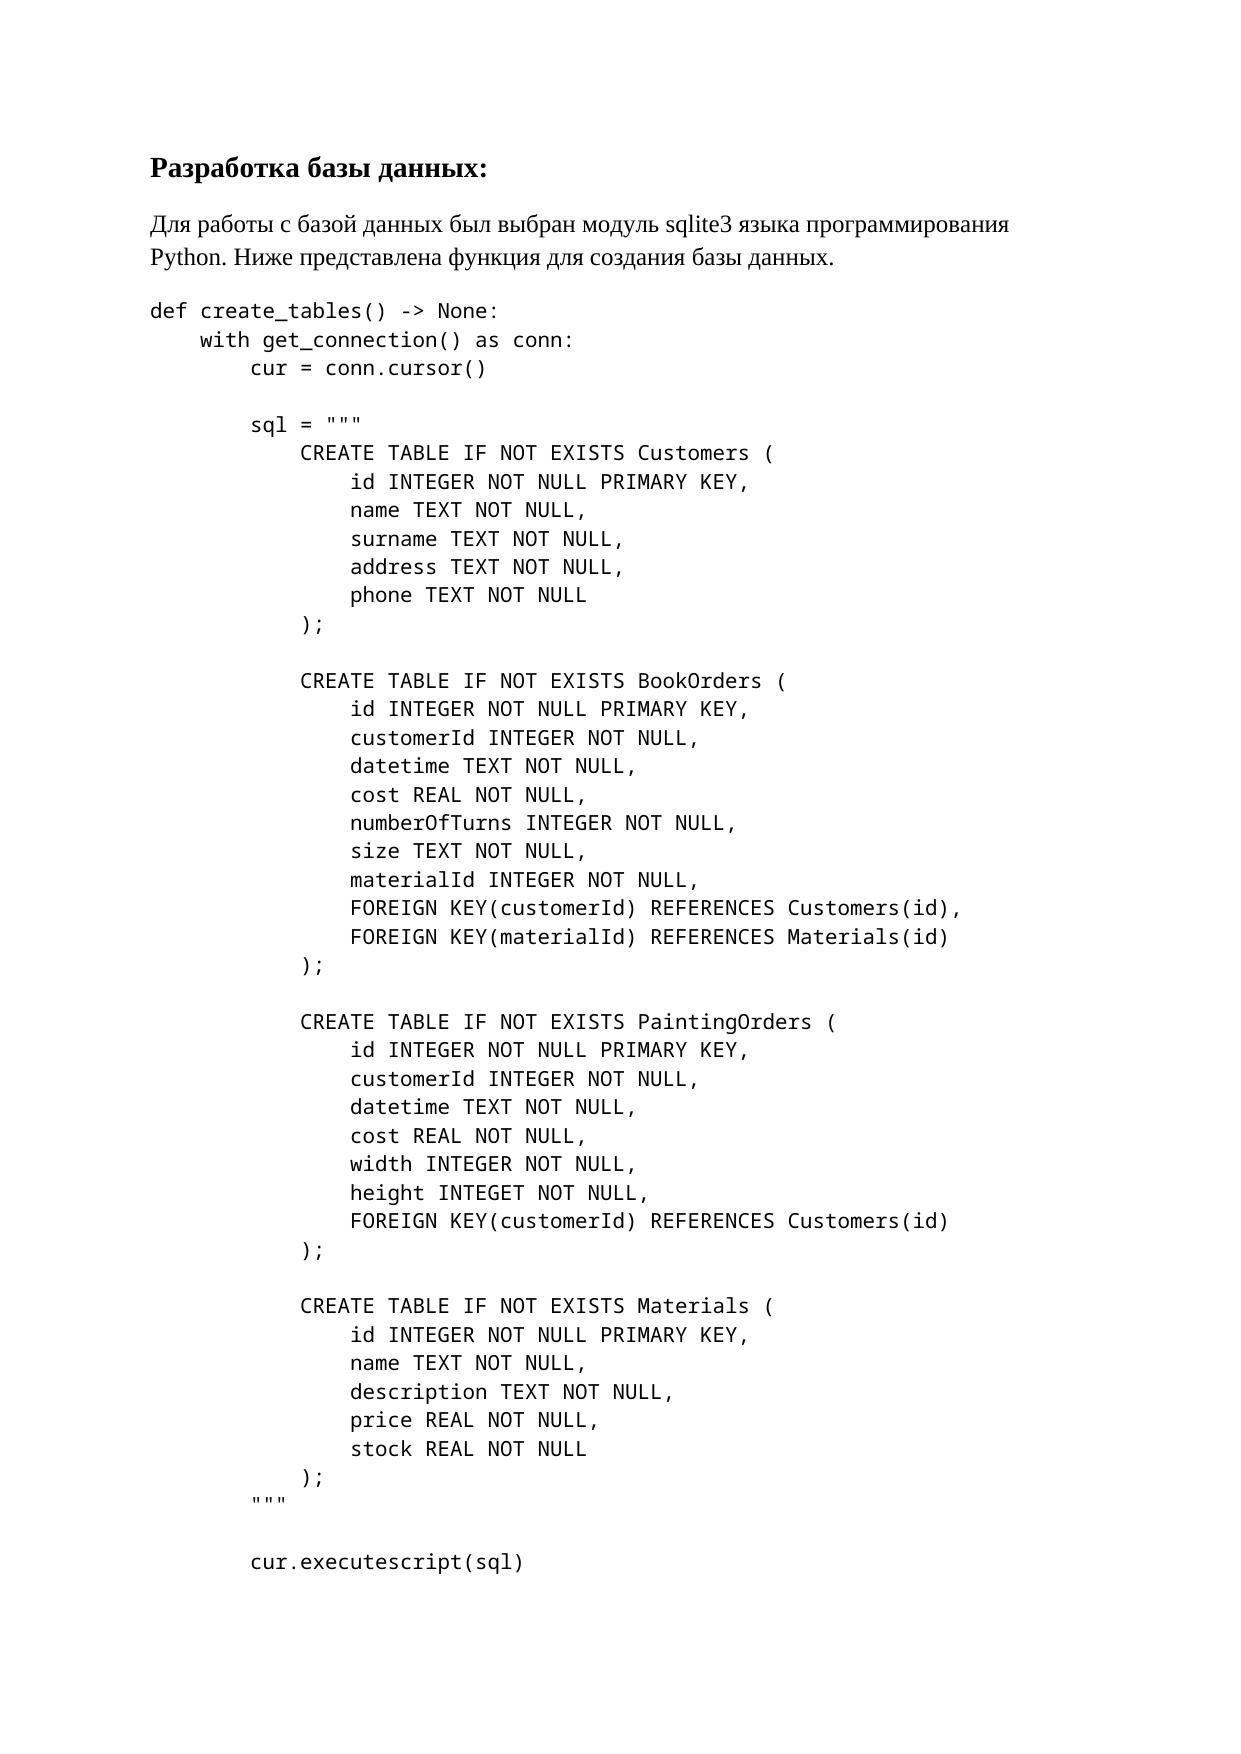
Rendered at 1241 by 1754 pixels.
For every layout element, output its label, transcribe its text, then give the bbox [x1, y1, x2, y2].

text stock REAL NOT NULL [150, 1434, 1053, 1462]
text materialId INTEGER NOT NULL, [150, 865, 1053, 893]
text Для работы с базой данных был выбран модуль sqlite3 языка программирования Python. Ниже представлена функция для создания базы данных. [150, 209, 1053, 271]
text def create_tables() -> None: [150, 296, 1053, 325]
text """ [150, 1491, 1053, 1519]
text sql = """ [150, 410, 1053, 438]
text CREATE TABLE IF NOT EXISTS Customers ( [150, 438, 1053, 467]
text CREATE TABLE IF NOT EXISTS Materials ( [150, 1292, 1053, 1320]
text cur.executescript(sql) [150, 1547, 1053, 1576]
text address TEXT NOT NULL, [150, 552, 1053, 581]
text name TEXT NOT NULL, [150, 495, 1053, 524]
text Разработка базы данных: [150, 150, 1053, 183]
text name TEXT NOT NULL, [150, 1348, 1053, 1377]
text CREATE TABLE IF NOT EXISTS BookOrders ( [150, 666, 1053, 694]
text surname TEXT NOT NULL, [150, 524, 1053, 552]
text ); [150, 1462, 1053, 1491]
text cost REAL NOT NULL, [150, 780, 1053, 808]
text width INTEGER NOT NULL, [150, 1149, 1053, 1178]
text price REAL NOT NULL, [150, 1405, 1053, 1434]
text FOREIGN KEY(customerId) REFERENCES Customers(id), [150, 893, 1053, 922]
text datetime TEXT NOT NULL, [150, 751, 1053, 780]
text ); [150, 609, 1053, 637]
text height INTEGET NOT NULL, [150, 1178, 1053, 1206]
text customerId INTEGER NOT NULL, [150, 1064, 1053, 1092]
text CREATE TABLE IF NOT EXISTS PaintingOrders ( [150, 1007, 1053, 1036]
text with get_connection() as conn: [150, 325, 1053, 353]
text cost REAL NOT NULL, [150, 1121, 1053, 1149]
text id INTEGER NOT NULL PRIMARY KEY, [150, 467, 1053, 495]
text cur = conn.cursor() [150, 353, 1053, 382]
text phone TEXT NOT NULL [150, 581, 1053, 609]
text description TEXT NOT NULL, [150, 1377, 1053, 1405]
text id INTEGER NOT NULL PRIMARY KEY, [150, 1036, 1053, 1064]
text FOREIGN KEY(customerId) REFERENCES Customers(id) [150, 1206, 1053, 1235]
text ); [150, 950, 1053, 979]
text FOREIGN KEY(materialId) REFERENCES Materials(id) [150, 922, 1053, 950]
text id INTEGER NOT NULL PRIMARY KEY, [150, 1320, 1053, 1348]
text id INTEGER NOT NULL PRIMARY KEY, [150, 694, 1053, 723]
text ); [150, 1235, 1053, 1263]
text datetime TEXT NOT NULL, [150, 1092, 1053, 1121]
text customerId INTEGER NOT NULL, [150, 723, 1053, 751]
text numberOfTurns INTEGER NOT NULL, [150, 808, 1053, 837]
text size TEXT NOT NULL, [150, 837, 1053, 865]
